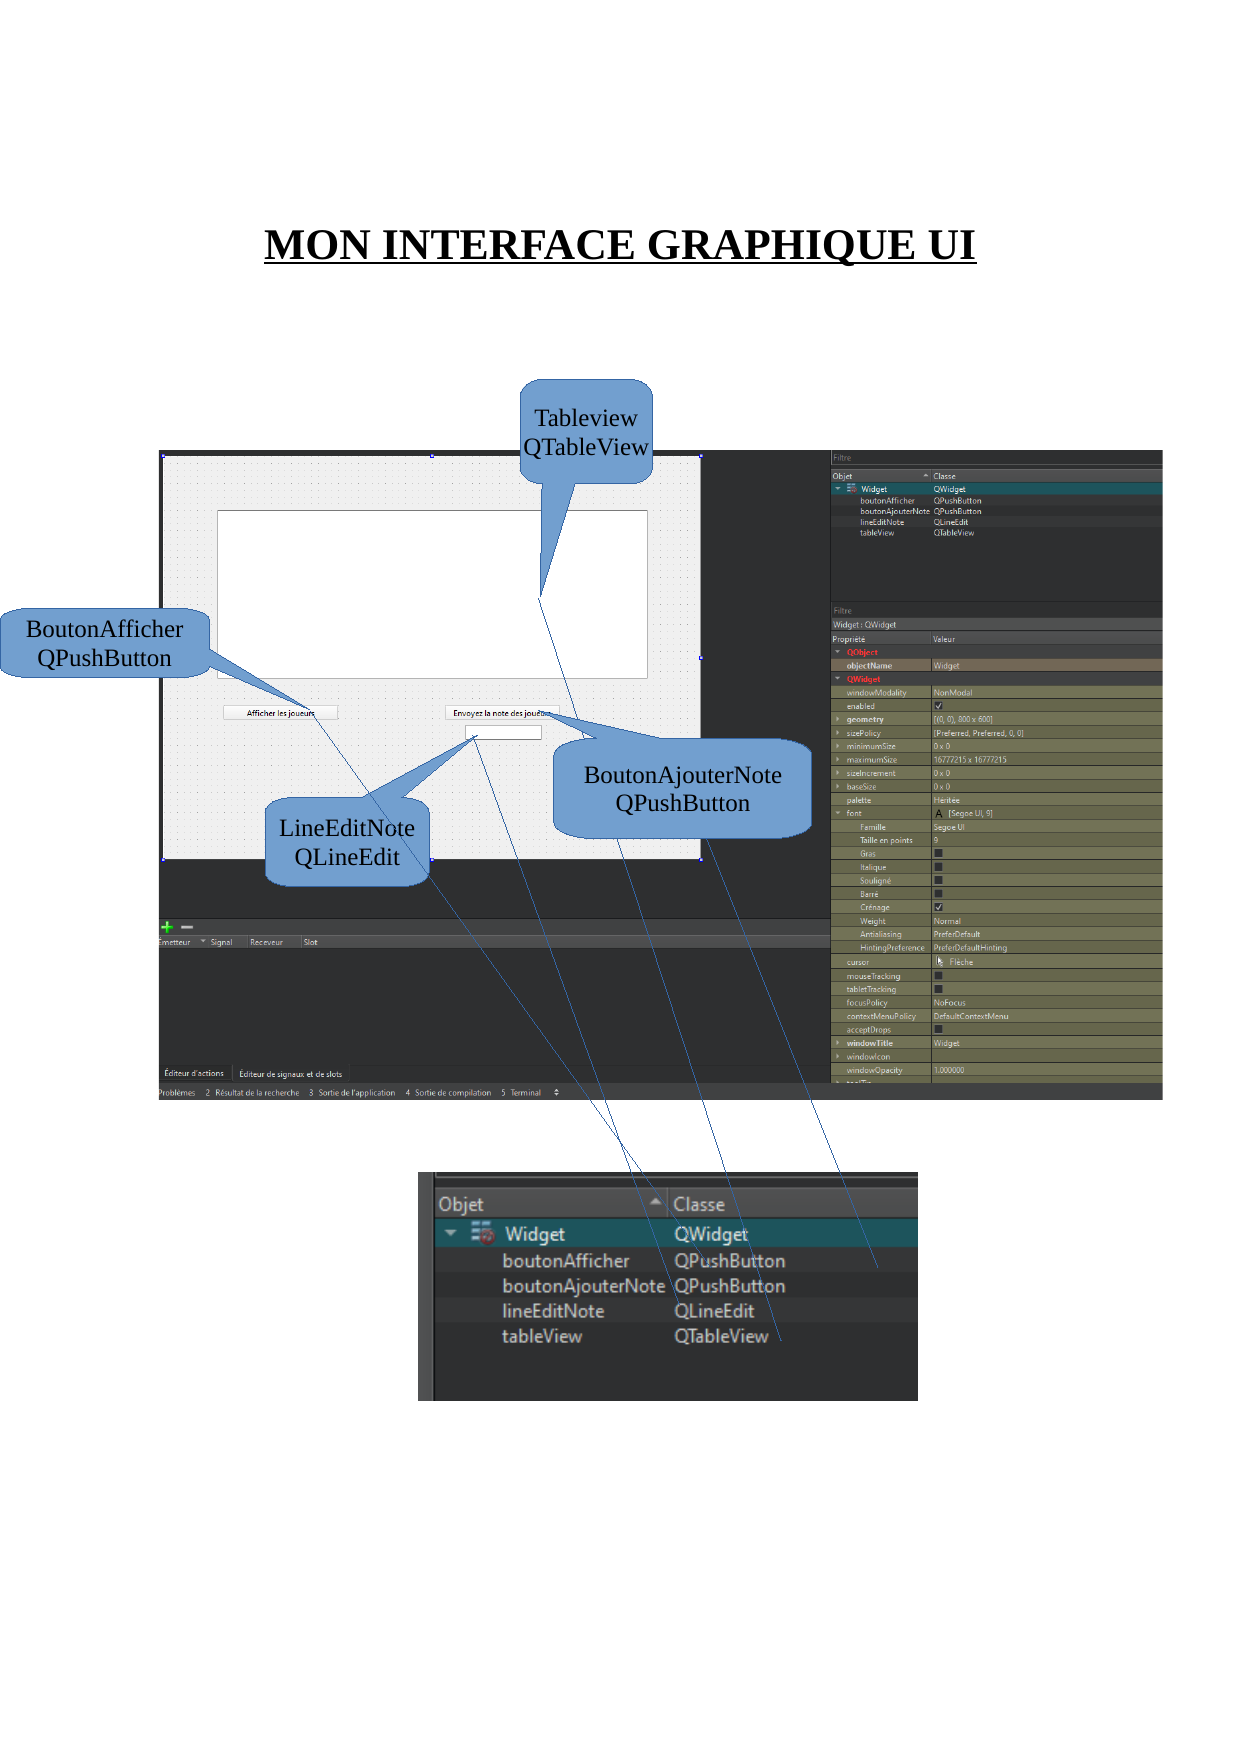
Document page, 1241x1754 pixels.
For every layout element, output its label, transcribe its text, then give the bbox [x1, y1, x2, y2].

picture [418, 1172, 918, 1401]
text MON INTERFACE GRAPHIQUE UI [118, 219, 1122, 269]
picture [158, 450, 1163, 1100]
